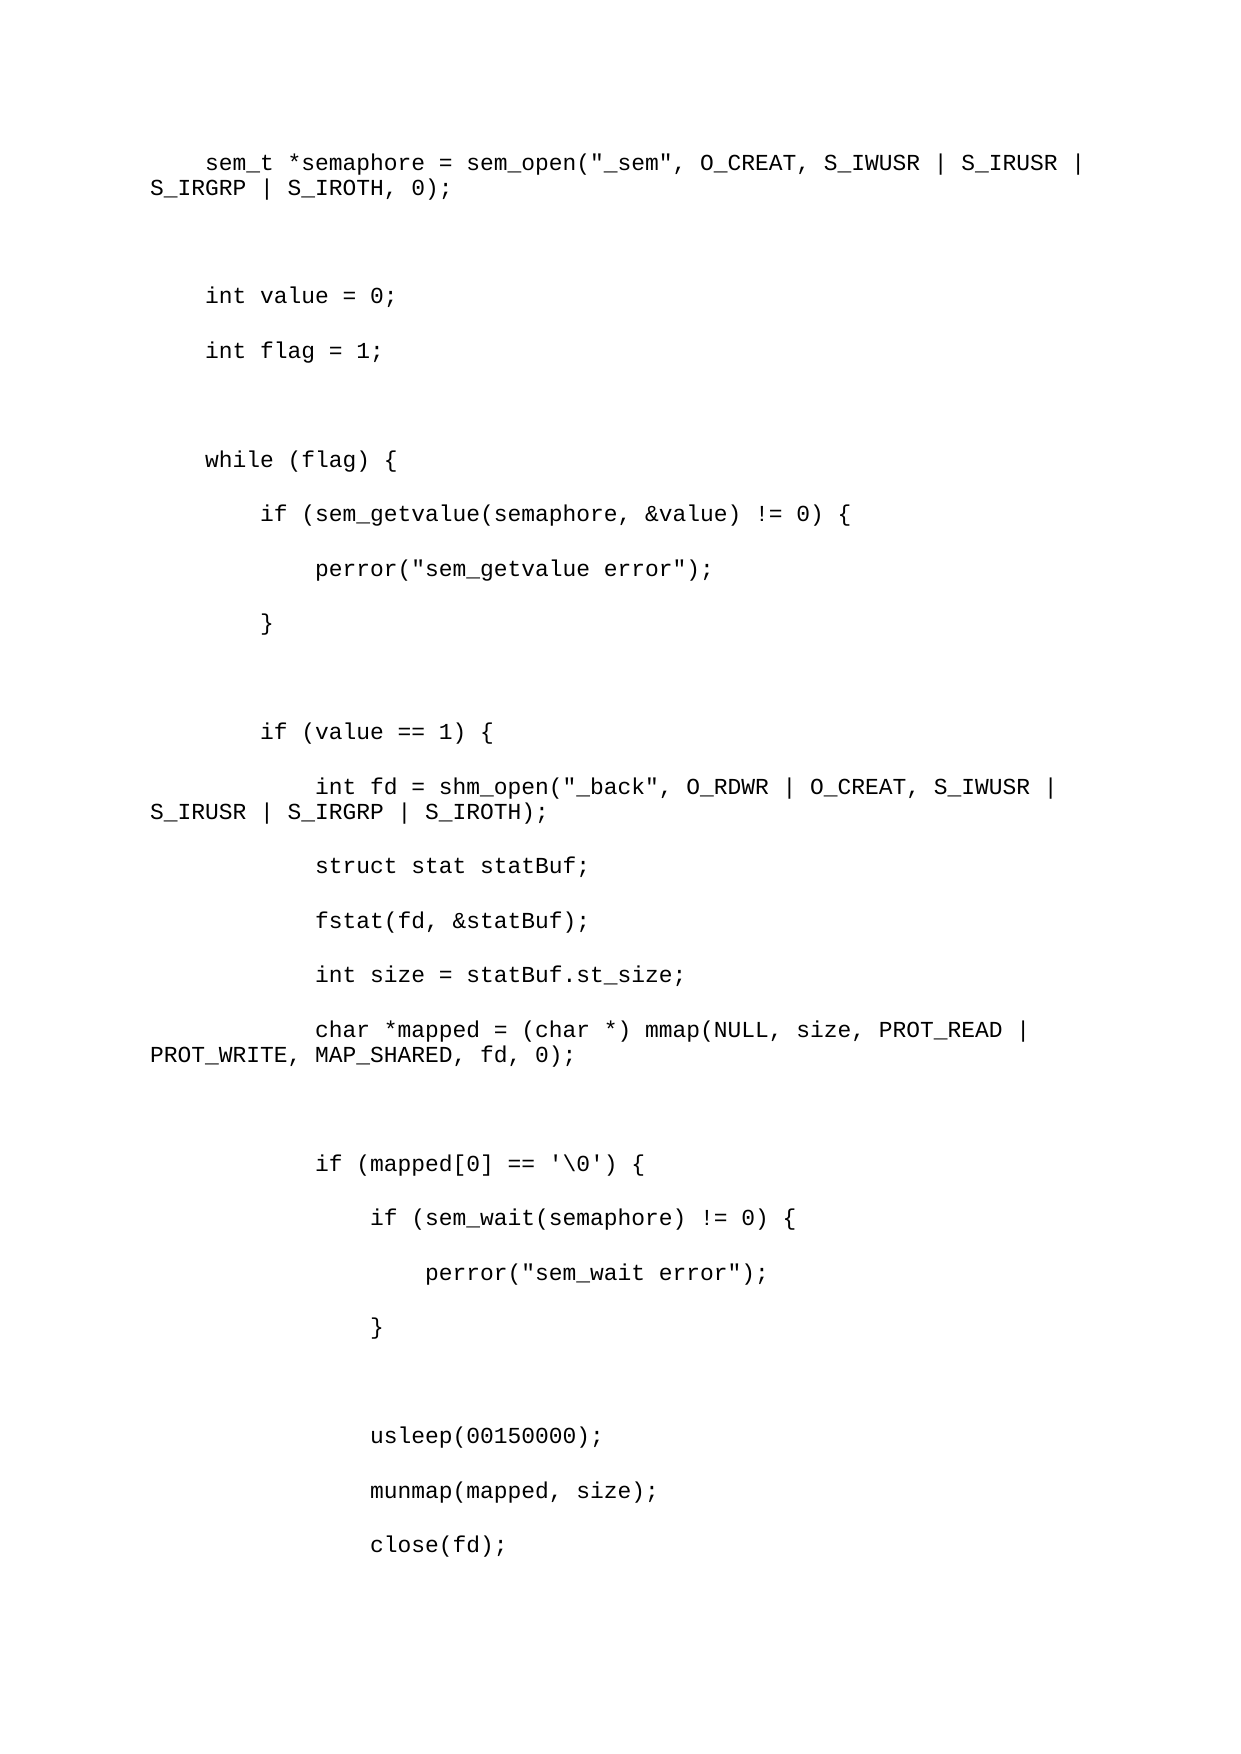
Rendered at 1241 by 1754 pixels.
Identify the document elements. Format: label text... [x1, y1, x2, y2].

text sem_t *semaphore = sem_open("_sem", O_CREAT, S_IWUSR | S_IRUSR | S_IRGRP | S_IROTH, 0); [150, 150, 1090, 200]
text char *mapped = (char *) mmap(NULL, size, PROT_READ | PROT_WRITE, MAP_SHARED, fd, 0); [150, 1017, 1090, 1067]
text if (sem_getvalue(semaphore, &value) != 0) { [150, 502, 1090, 527]
text } [150, 611, 1090, 636]
text int fd = shm_open("_back", O_RDWR | O_CREAT, S_IWUSR | S_IRUSR | S_IRGRP | S_IROTH); [150, 774, 1090, 824]
text struct stat statBuf; [150, 854, 1090, 879]
text perror("sem_getvalue error"); [150, 556, 1090, 581]
text fstat(fd, &statBuf); [150, 908, 1090, 933]
text } [150, 1314, 1090, 1339]
text usleep(00150000); [150, 1423, 1090, 1448]
text int value = 0; [150, 284, 1090, 309]
text if (mapped[0] == '\0') { [150, 1151, 1090, 1176]
text perror("sem_wait error"); [150, 1260, 1090, 1285]
text close(fd); [150, 1532, 1090, 1557]
text if (value == 1) { [150, 720, 1090, 745]
text int flag = 1; [150, 338, 1090, 363]
text while (flag) { [150, 447, 1090, 472]
text int size = statBuf.st_size; [150, 963, 1090, 988]
text if (sem_wait(semaphore) != 0) { [150, 1206, 1090, 1231]
text munmap(mapped, size); [150, 1478, 1090, 1503]
